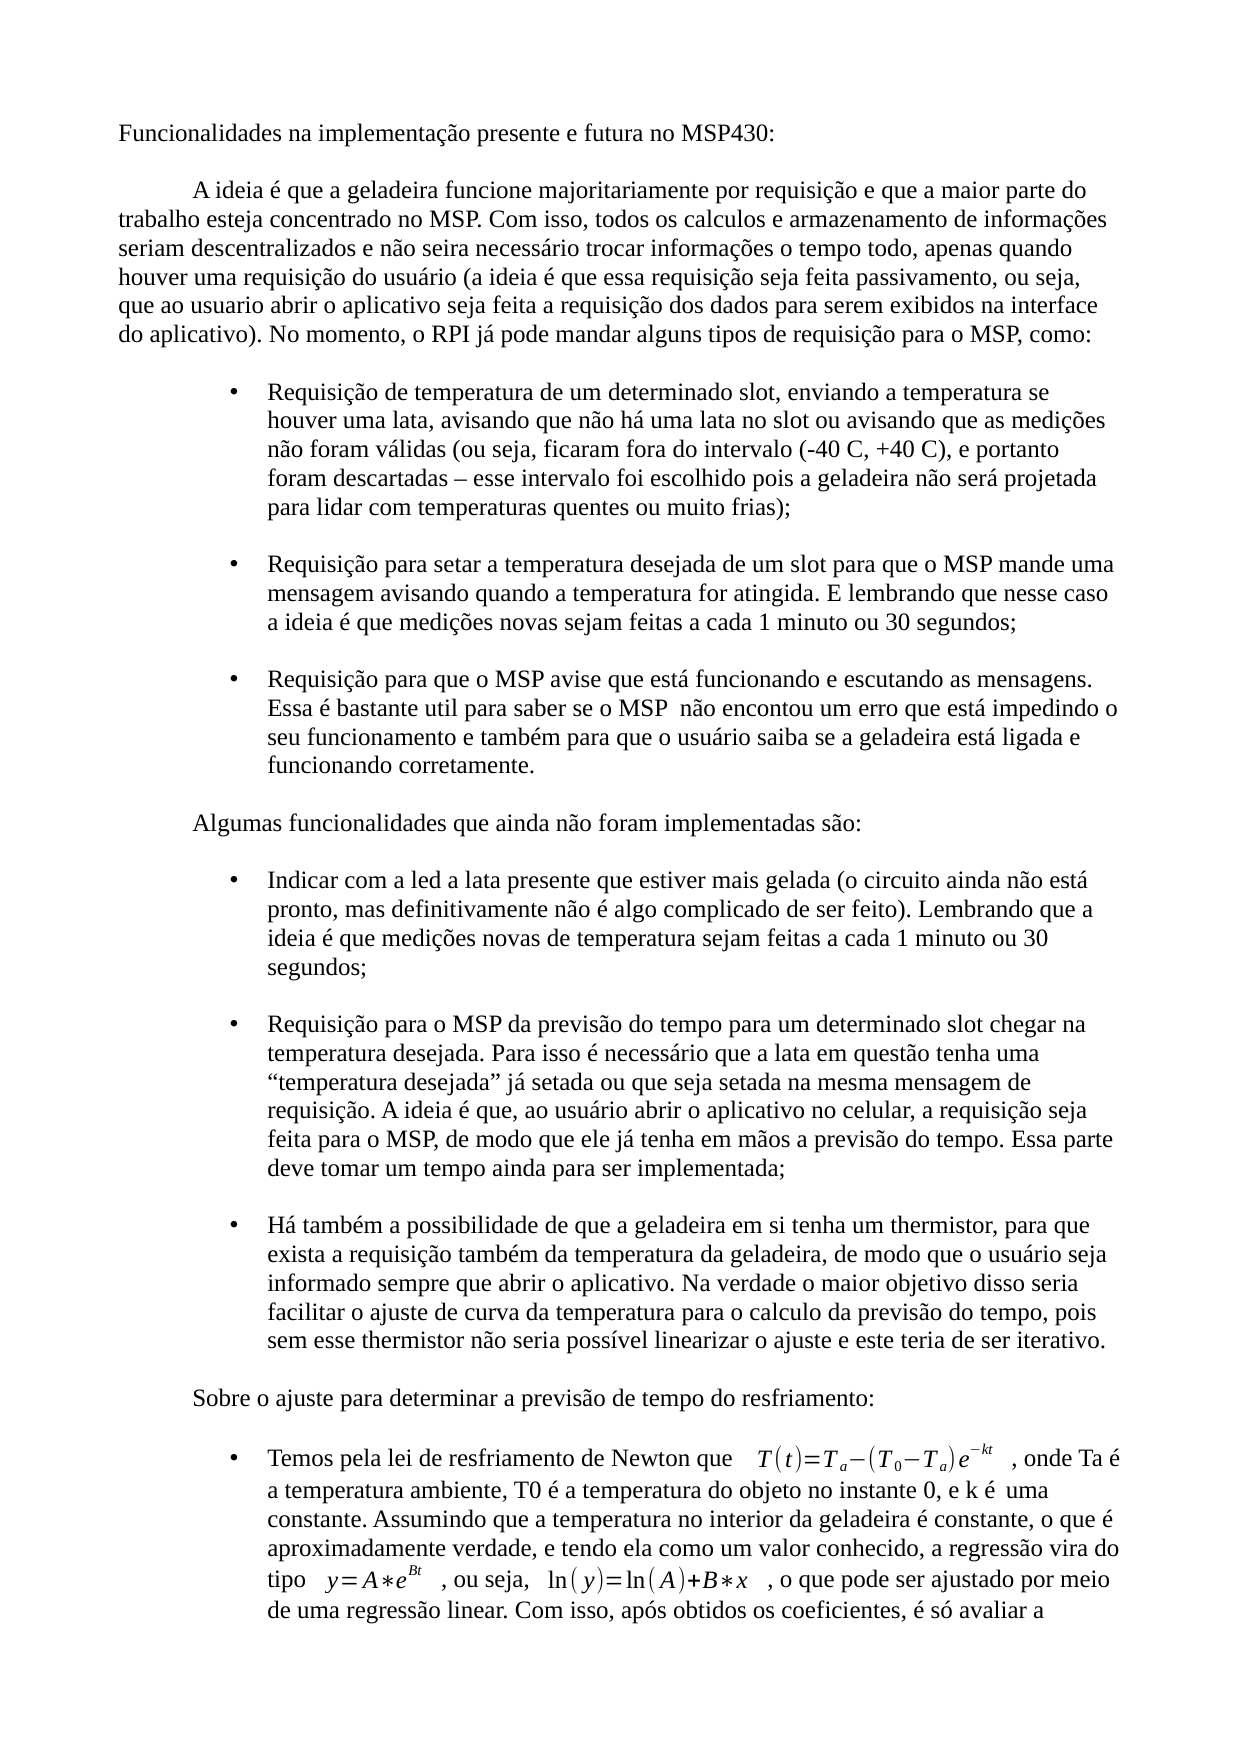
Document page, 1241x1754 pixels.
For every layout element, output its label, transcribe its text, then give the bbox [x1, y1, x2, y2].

list Há também a possibilidade de que a geladeira em si tenha um thermistor, para que exista a requisição também da temperatura da geladeira, de modo que o usuário seja informado sempre que abrir o aplicativo. Na verdade o maior objetivo disso seria facilitar o ajuste de curva da temperatura para o calculo da previsão do tempo, pois sem esse thermistor não seria possível linearizar o ajuste e este teria de ser iterativo. [229, 1211, 1122, 1354]
list Temos pela lei de resfriamento de Newton que , onde Ta é a temperatura ambiente, T0 é a temperatura do objeto no instante 0, e k é uma constante. Assumindo que a temperatura no interior da geladeira é constante, o que é aproximadamente verdade, e tendo ela como um valor conhecido, a regressão vira do tipo, ou seja,, o que pode ser ajustado por meio de uma regressão linear. Com isso, após obtidos os coeficientes, é só avaliar a formula com y sendo a temperatura desejada menos a temperatura interna da geladeira e obter o x; [229, 1441, 1122, 1623]
list Requisição para que o MSP avise que está funcionando e escutando as mensagens. Essa é bastante util para saber se o MSP não encontou um erro que está impedindo o seu funcionamento e também para que o usuário saiba se a geladeira está ligada e funcionando corretamente. [229, 664, 1122, 779]
text Funcionalidades na implementação presente e futura no MSP430: [118, 118, 1122, 147]
list Indicar com a led a lata presente que estiver mais gelada (o circuito ainda não está pronto, mas definitivamente não é algo complicado de ser feito). Lembrando que a ideia é que medições novas de temperatura sejam feitas a cada 1 minuto ou 30 segundos; [229, 866, 1122, 981]
text A ideia é que a geladeira funcione majoritariamente por requisição e que a maior parte do trabalho esteja concentrado no MSP. Com isso, todos os calculos e armazenamento de informações seriam descentralizados e não seira necessário trocar informações o tempo todo, apenas quando houver uma requisição do usuário (a ideia é que essa requisição seja feita passivamento, ou seja, que ao usuario abrir o aplicativo seja feita a requisição dos dados para serem exibidos na interface do aplicativo). No momento, o RPI já pode mandar alguns tipos de requisição para o MSP, como: [118, 176, 1122, 348]
text Algumas funcionalidades que ainda não foram implementadas são: [118, 808, 1122, 837]
list Requisição para setar a temperatura desejada de um slot para que o MSP mande uma mensagem avisando quando a temperatura for atingida. E lembrando que nesse caso a ideia é que medições novas sejam feitas a cada 1 minuto ou 30 segundos; [229, 549, 1122, 636]
list Requisição de temperatura de um determinado slot, enviando a temperatura se houver uma lata, avisando que não há uma lata no slot ou avisando que as medições não foram válidas (ou seja, ficaram fora do intervalo (-40 C, +40 C), e portanto foram descartadas – esse intervalo foi escolhido pois a geladeira não será projetada para lidar com temperaturas quentes ou muito frias); [229, 377, 1122, 521]
text Sobre o ajuste para determinar a previsão de tempo do resfriamento: [118, 1383, 1122, 1412]
list Requisição para o MSP da previsão do tempo para um determinado slot chegar na temperatura desejada. Para isso é necessário que a lata em questão tenha uma “temperatura desejada” já setada ou que seja setada na mesma mensagem de requisição. A ideia é que, ao usuário abrir o aplicativo no celular, a requisição seja feita para o MSP, de modo que ele já tenha em mãos a previsão do tempo. Essa parte deve tomar um tempo ainda para ser implementada; [229, 1009, 1122, 1182]
